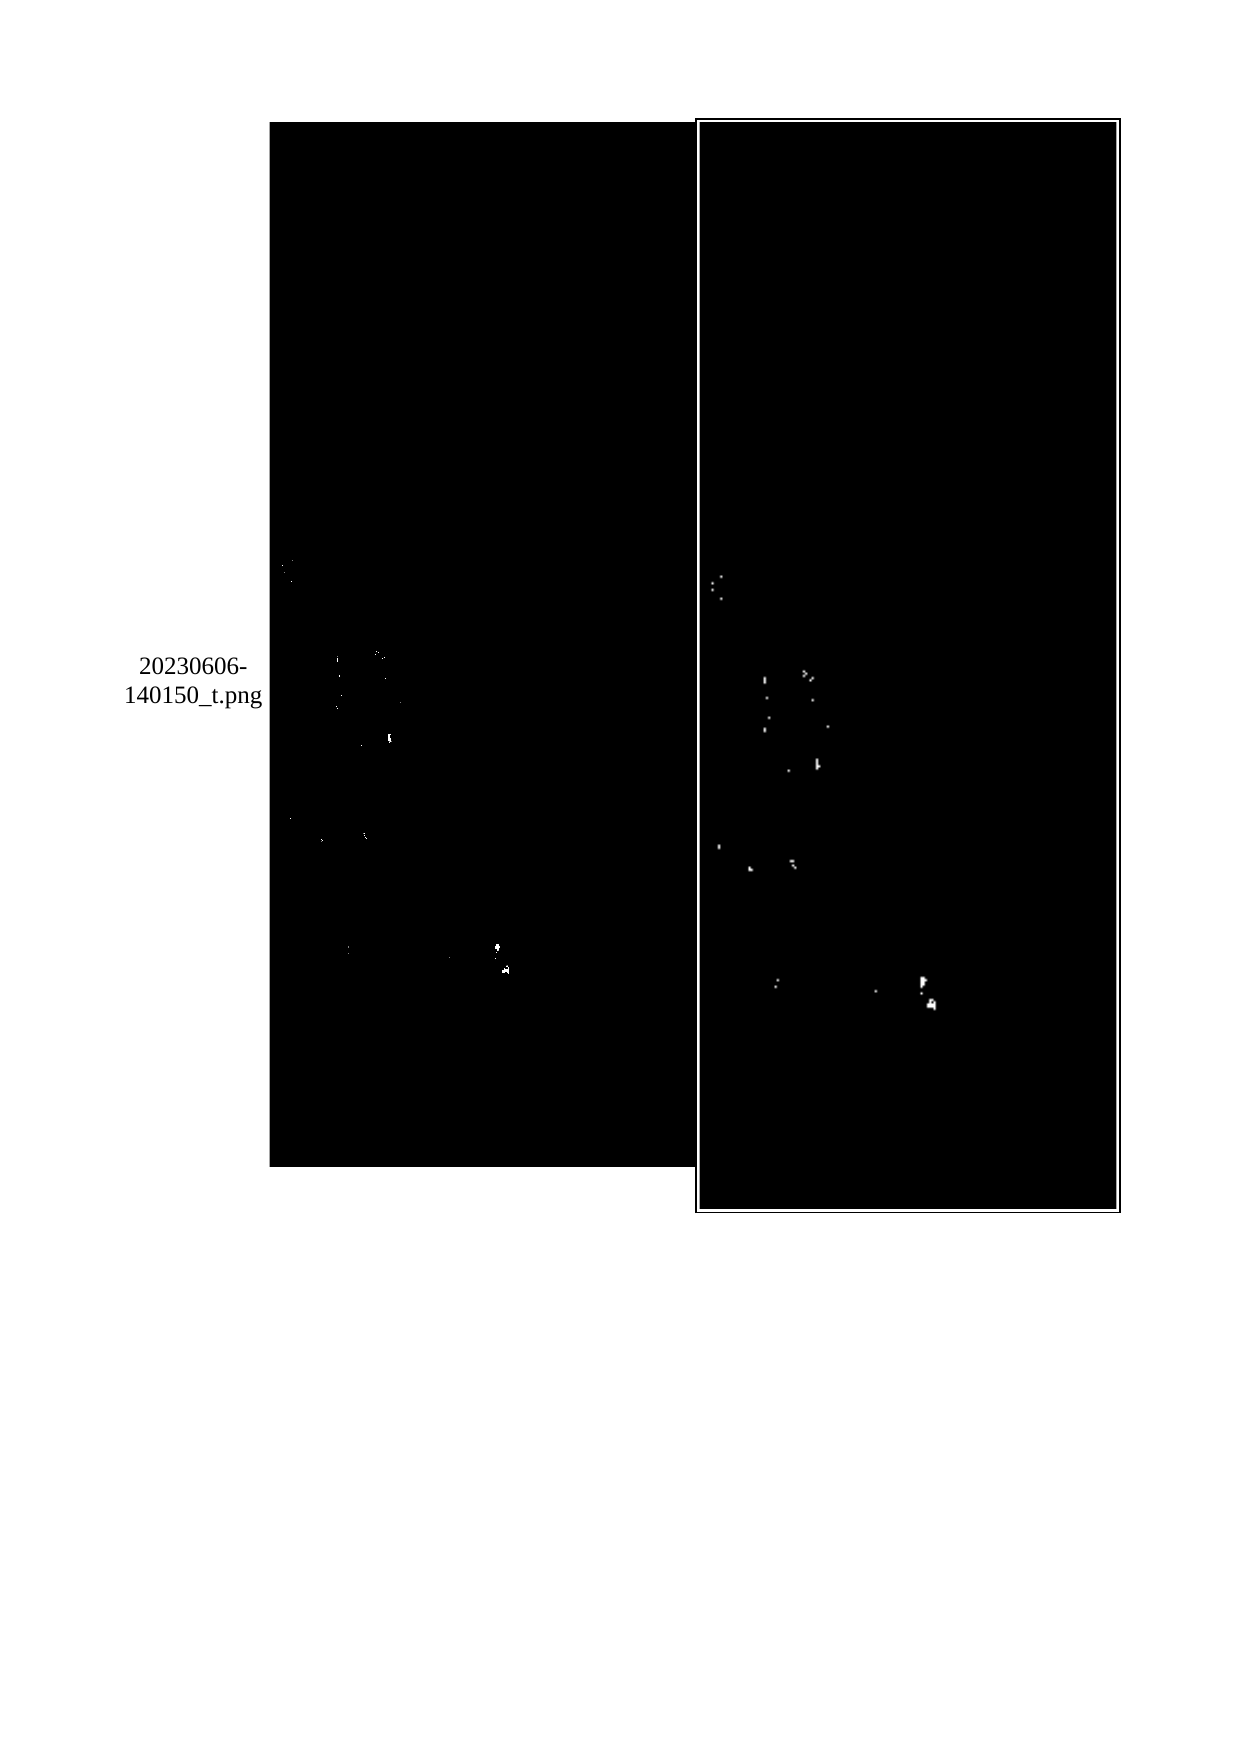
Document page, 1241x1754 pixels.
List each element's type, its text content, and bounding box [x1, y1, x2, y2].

table_cell [694, 118, 1122, 1242]
table_cell [268, 118, 694, 1242]
table_cell [697, 120, 1119, 1212]
picture [699, 122, 1117, 1209]
table_cell 20230606-140150_t.png [118, 118, 268, 1242]
picture [269, 122, 695, 1167]
